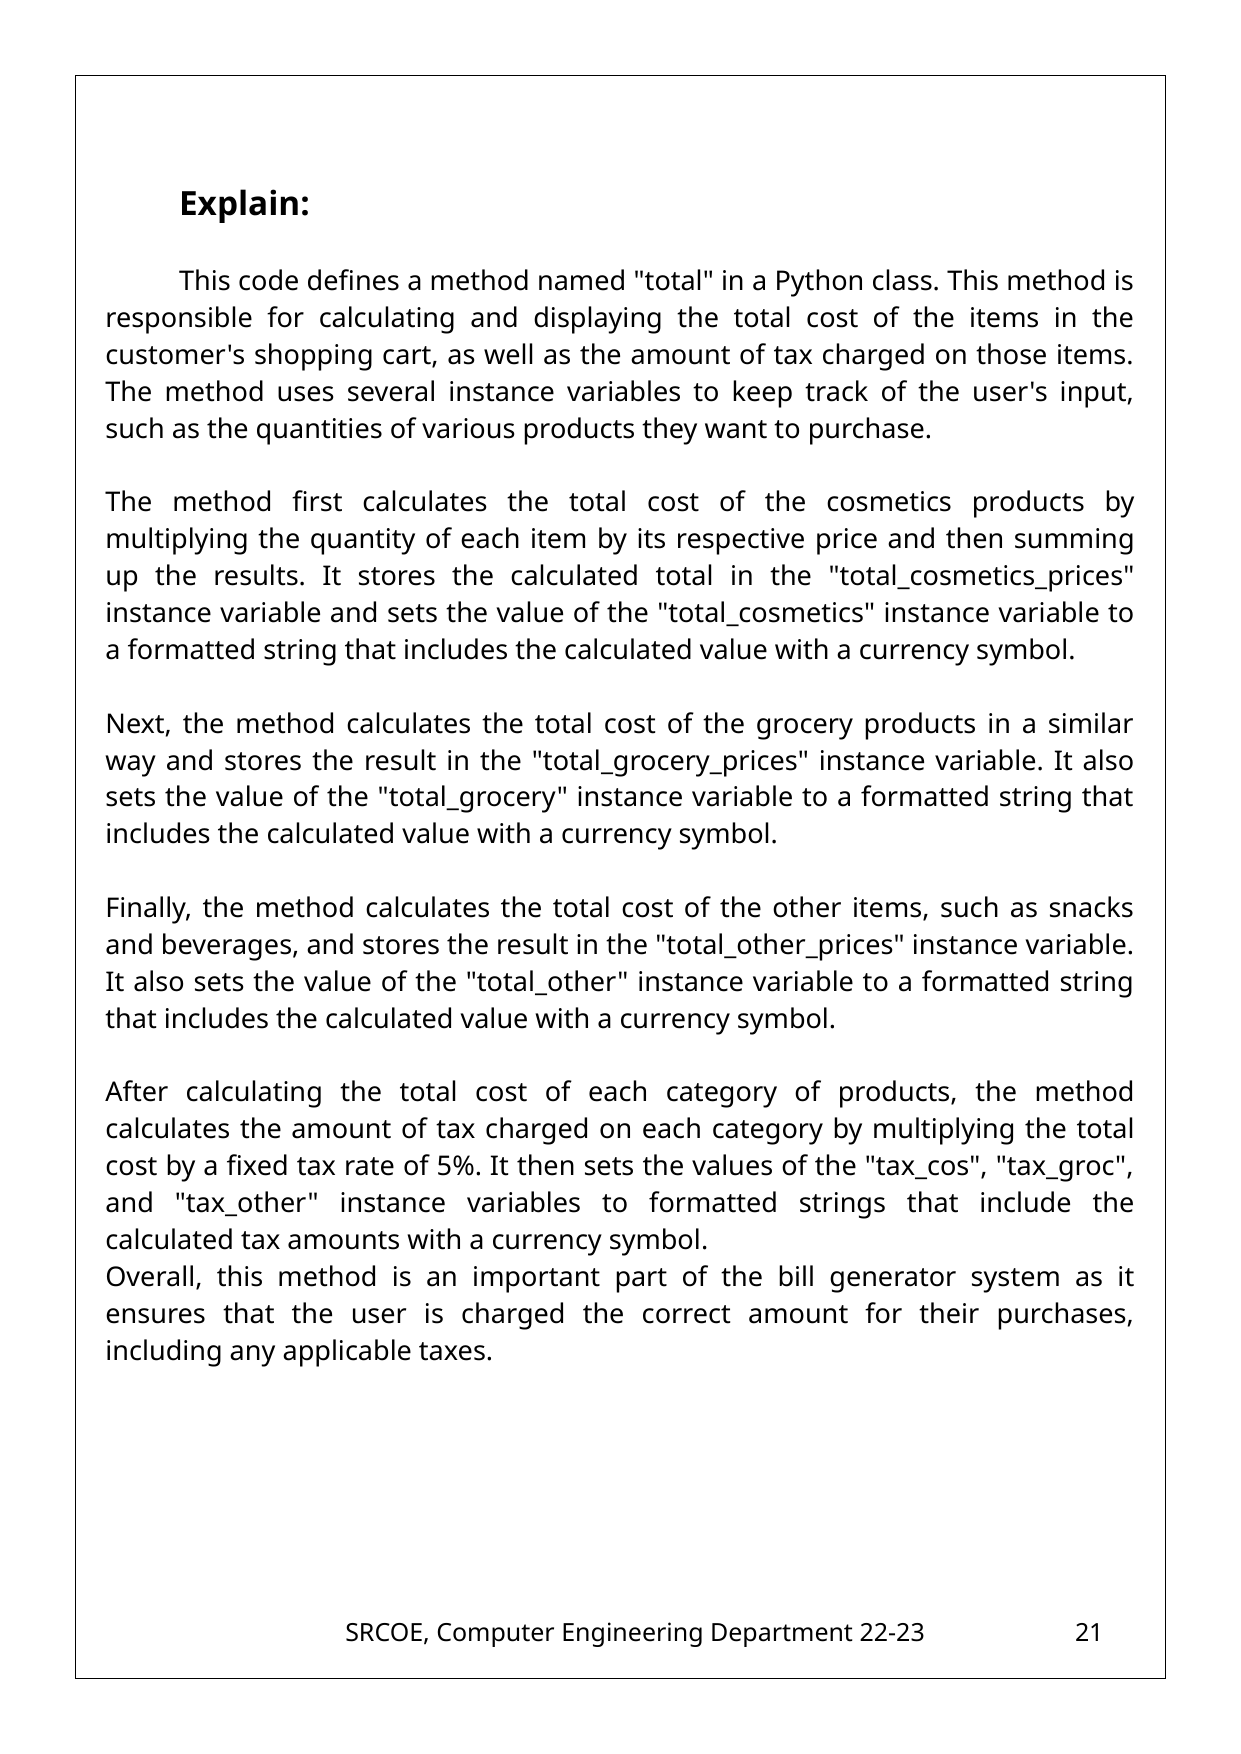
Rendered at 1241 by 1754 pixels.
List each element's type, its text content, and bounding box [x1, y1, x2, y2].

text Overall, this method is an important part of the bill generator system as it ensures that the user is charged the correct amount for their purchases, including any applicable taxes. [105, 1257, 1135, 1368]
text Finally, the method calculates the total cost of the other items, such as snacks and beverages, and stores the result in the "total_other_prices" instance variable. It also sets the value of the "total_other" instance variable to a formatted string that includes the calculated value with a currency symbol. [105, 888, 1135, 1036]
text This code defines a method named "total" in a Python class. This method is responsible for calculating and displaying the total cost of the items in the customer's shopping cart, as well as the amount of tax charged on those items. The method uses several instance variables to keep track of the user's input, such as the quantities of various products they want to purchase. [105, 262, 1135, 446]
text After calculating the total cost of each category of products, the method calculates the amount of tax charged on each category by multiplying the total cost by a fixed tax rate of 5%. It then sets the values of the "tax_cos", "tax_groc", and "tax_other" instance variables to formatted strings that include the calculated tax amounts with a currency symbol. [105, 1073, 1135, 1257]
text Next, the method calculates the total cost of the grocery products in a similar way and stores the result in the "total_grocery_prices" instance variable. It also sets the value of the "total_grocery" instance variable to a formatted string that includes the calculated value with a currency symbol. [105, 704, 1135, 852]
text Explain: [105, 179, 1135, 225]
text The method first calculates the total cost of the cosmetics products by multiplying the quantity of each item by its respective price and then summing up the results. It stores the calculated total in the "total_cosmetics_prices" instance variable and sets the value of the "total_cosmetics" instance variable to a formatted string that includes the calculated value with a currency symbol. [105, 483, 1135, 667]
